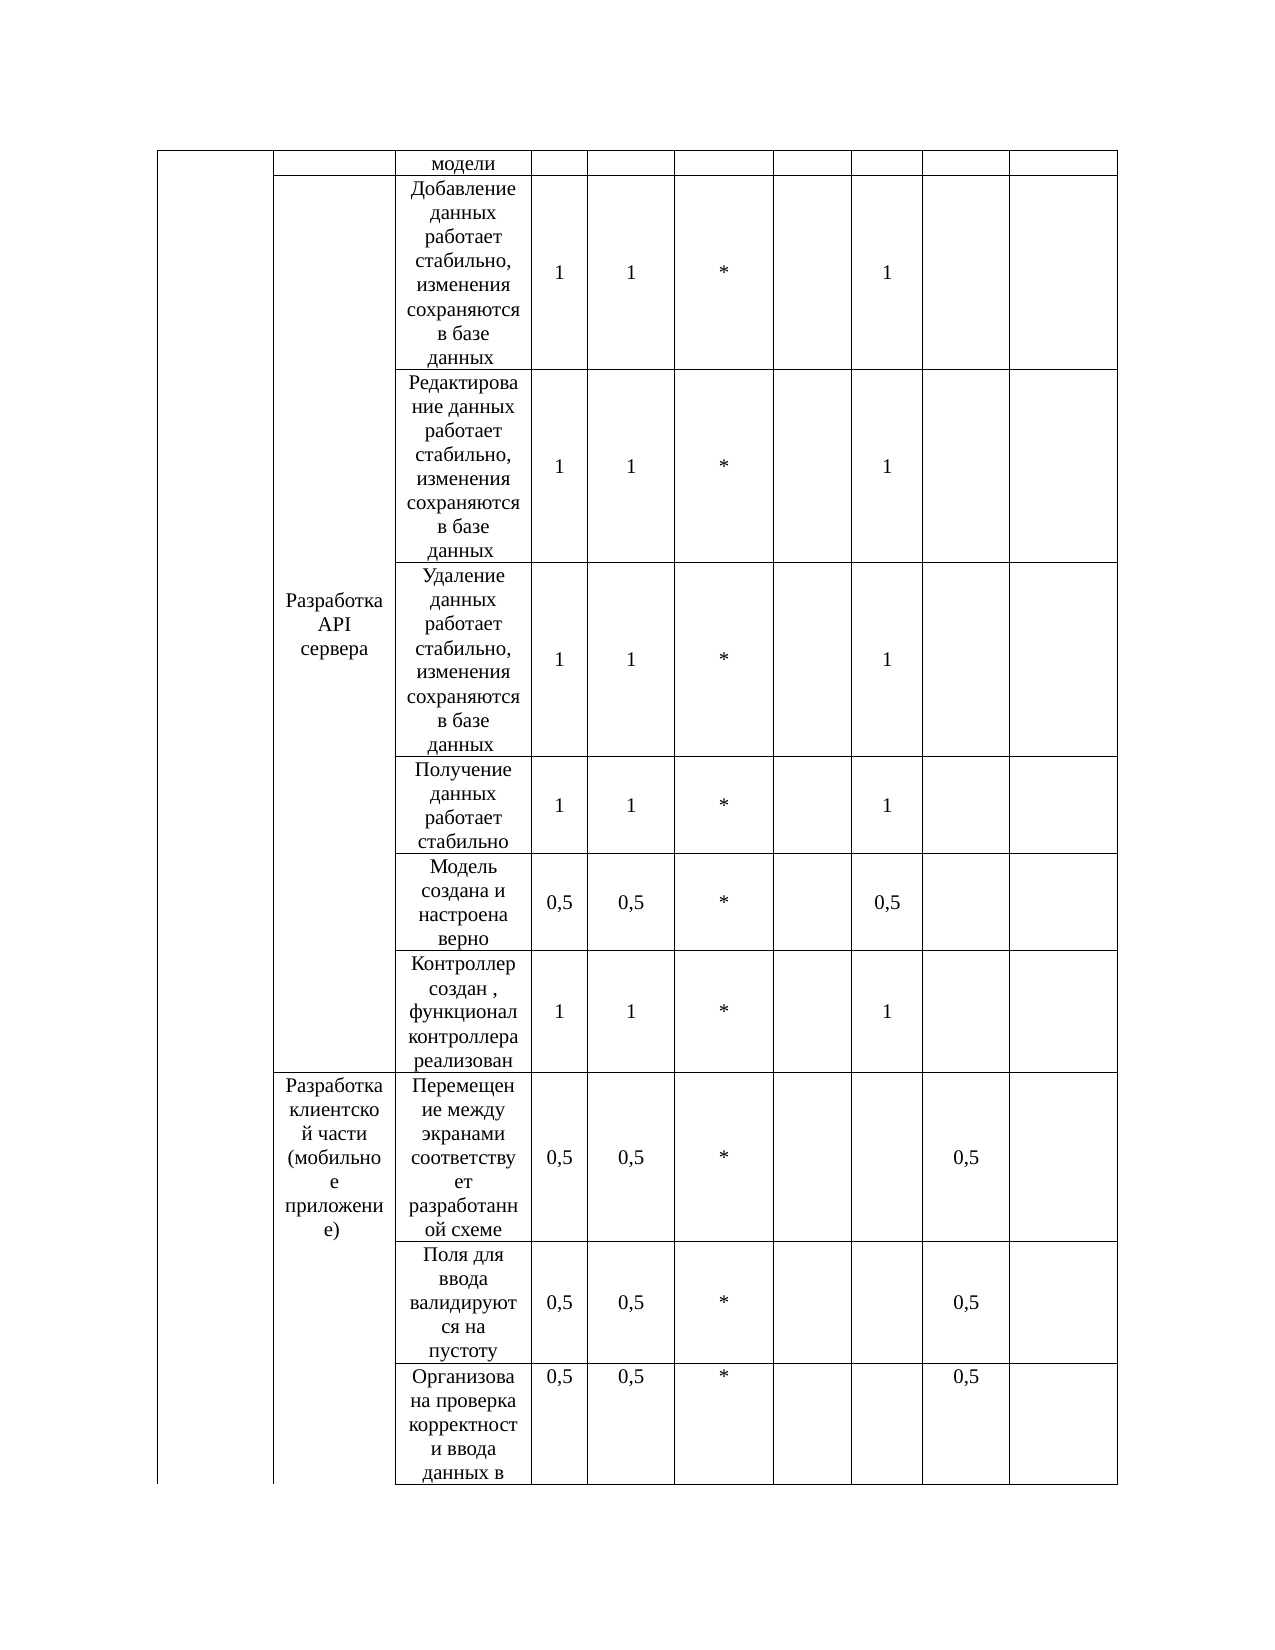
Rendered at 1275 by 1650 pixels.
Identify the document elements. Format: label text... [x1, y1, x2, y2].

table_cell 1 [532, 176, 587, 369]
table_cell Модель создана и настроена верно [396, 854, 531, 950]
table_cell [852, 1364, 922, 1484]
table_cell 1 [852, 951, 922, 1072]
table_cell * [675, 951, 773, 1072]
table_cell 0,5 [588, 854, 674, 950]
table_cell Редактирование данных работает стабильно, изменения сохраняются в базе данных [396, 370, 531, 562]
table_cell Добавление данных работает стабильно, изменения сохраняются в базе данных [396, 176, 531, 369]
table_cell [774, 563, 851, 756]
table_cell Организована проверка корректности ввода данных в [396, 1364, 531, 1484]
table_cell 0,5 [532, 1073, 587, 1241]
table_cell 0,5 [532, 854, 587, 950]
table_cell [852, 1242, 922, 1362]
table_cell [774, 151, 851, 175]
table_cell [1010, 1242, 1117, 1362]
table_cell * [675, 1242, 773, 1362]
table_cell [774, 854, 851, 950]
table_cell 0,5 [588, 1364, 674, 1484]
table_cell 1 [588, 757, 674, 853]
table_cell 0,5 [532, 1364, 587, 1484]
table_cell [774, 757, 851, 853]
table_cell 1 [588, 951, 674, 1072]
table_cell [1010, 370, 1117, 562]
table_cell 1 [852, 176, 922, 369]
table_cell Контроллер создан , функционал контроллера реализован [396, 951, 531, 1072]
table_cell [1010, 176, 1117, 369]
table_cell [774, 1364, 851, 1484]
table_cell * [675, 176, 773, 369]
table_cell 0,5 [532, 1242, 587, 1362]
table_cell [923, 854, 1009, 950]
table_cell 1 [852, 757, 922, 853]
table_cell 1 [532, 757, 587, 853]
table_cell [923, 151, 1009, 175]
table_cell 1 [532, 951, 587, 1072]
table_cell [774, 1242, 851, 1362]
table_cell [774, 370, 851, 562]
table_cell 1 [852, 370, 922, 562]
table_cell [1010, 854, 1117, 950]
table_cell 0,5 [588, 1242, 674, 1362]
table_cell [852, 1073, 922, 1241]
table_cell [923, 176, 1009, 369]
table_cell 1 [588, 176, 674, 369]
table_cell [923, 370, 1009, 562]
table_cell [532, 151, 587, 175]
table_cell [1010, 563, 1117, 756]
table_cell 0,5 [923, 1364, 1009, 1484]
table_cell 1 [588, 563, 674, 756]
table_cell [274, 151, 395, 175]
table_cell 0,5 [588, 1073, 674, 1241]
table_cell [158, 151, 273, 1484]
table_cell модели [396, 151, 531, 175]
table_cell [923, 563, 1009, 756]
table_cell 0,5 [852, 854, 922, 950]
table_cell * [675, 563, 773, 756]
table_cell * [675, 370, 773, 562]
table_cell 1 [852, 563, 922, 756]
table_cell [1010, 1364, 1117, 1484]
table_cell Поля для ввода валидируются на пустоту [396, 1242, 531, 1362]
table_cell [852, 151, 922, 175]
table_cell 1 [588, 370, 674, 562]
table_cell [588, 151, 674, 175]
table_cell [1010, 151, 1117, 175]
table_cell [1010, 951, 1117, 1072]
table_cell 1 [532, 563, 587, 756]
table_cell Получение данных работает стабильно [396, 757, 531, 853]
table_cell 0,5 [923, 1242, 1009, 1362]
table_cell [774, 1073, 851, 1241]
table_cell Разработка API сервера [274, 176, 395, 1072]
table_cell Разработка клиентской части (мобильное приложение) [274, 1073, 395, 1484]
table_cell [774, 176, 851, 369]
table_cell Перемещение между экранами соответствует разработанной схеме [396, 1073, 531, 1241]
table_cell * [675, 757, 773, 853]
table_cell [774, 951, 851, 1072]
table_cell [923, 951, 1009, 1072]
table_cell [675, 151, 773, 175]
table_cell [1010, 757, 1117, 853]
table_cell [1010, 1073, 1117, 1241]
table_cell Удаление данных работает стабильно, изменения сохраняются в базе данных [396, 563, 531, 756]
table_cell * [675, 854, 773, 950]
table_cell 1 [532, 370, 587, 562]
table_cell 0,5 [923, 1073, 1009, 1241]
table_cell [923, 757, 1009, 853]
table_cell * [675, 1073, 773, 1241]
table_cell * [675, 1364, 773, 1484]
